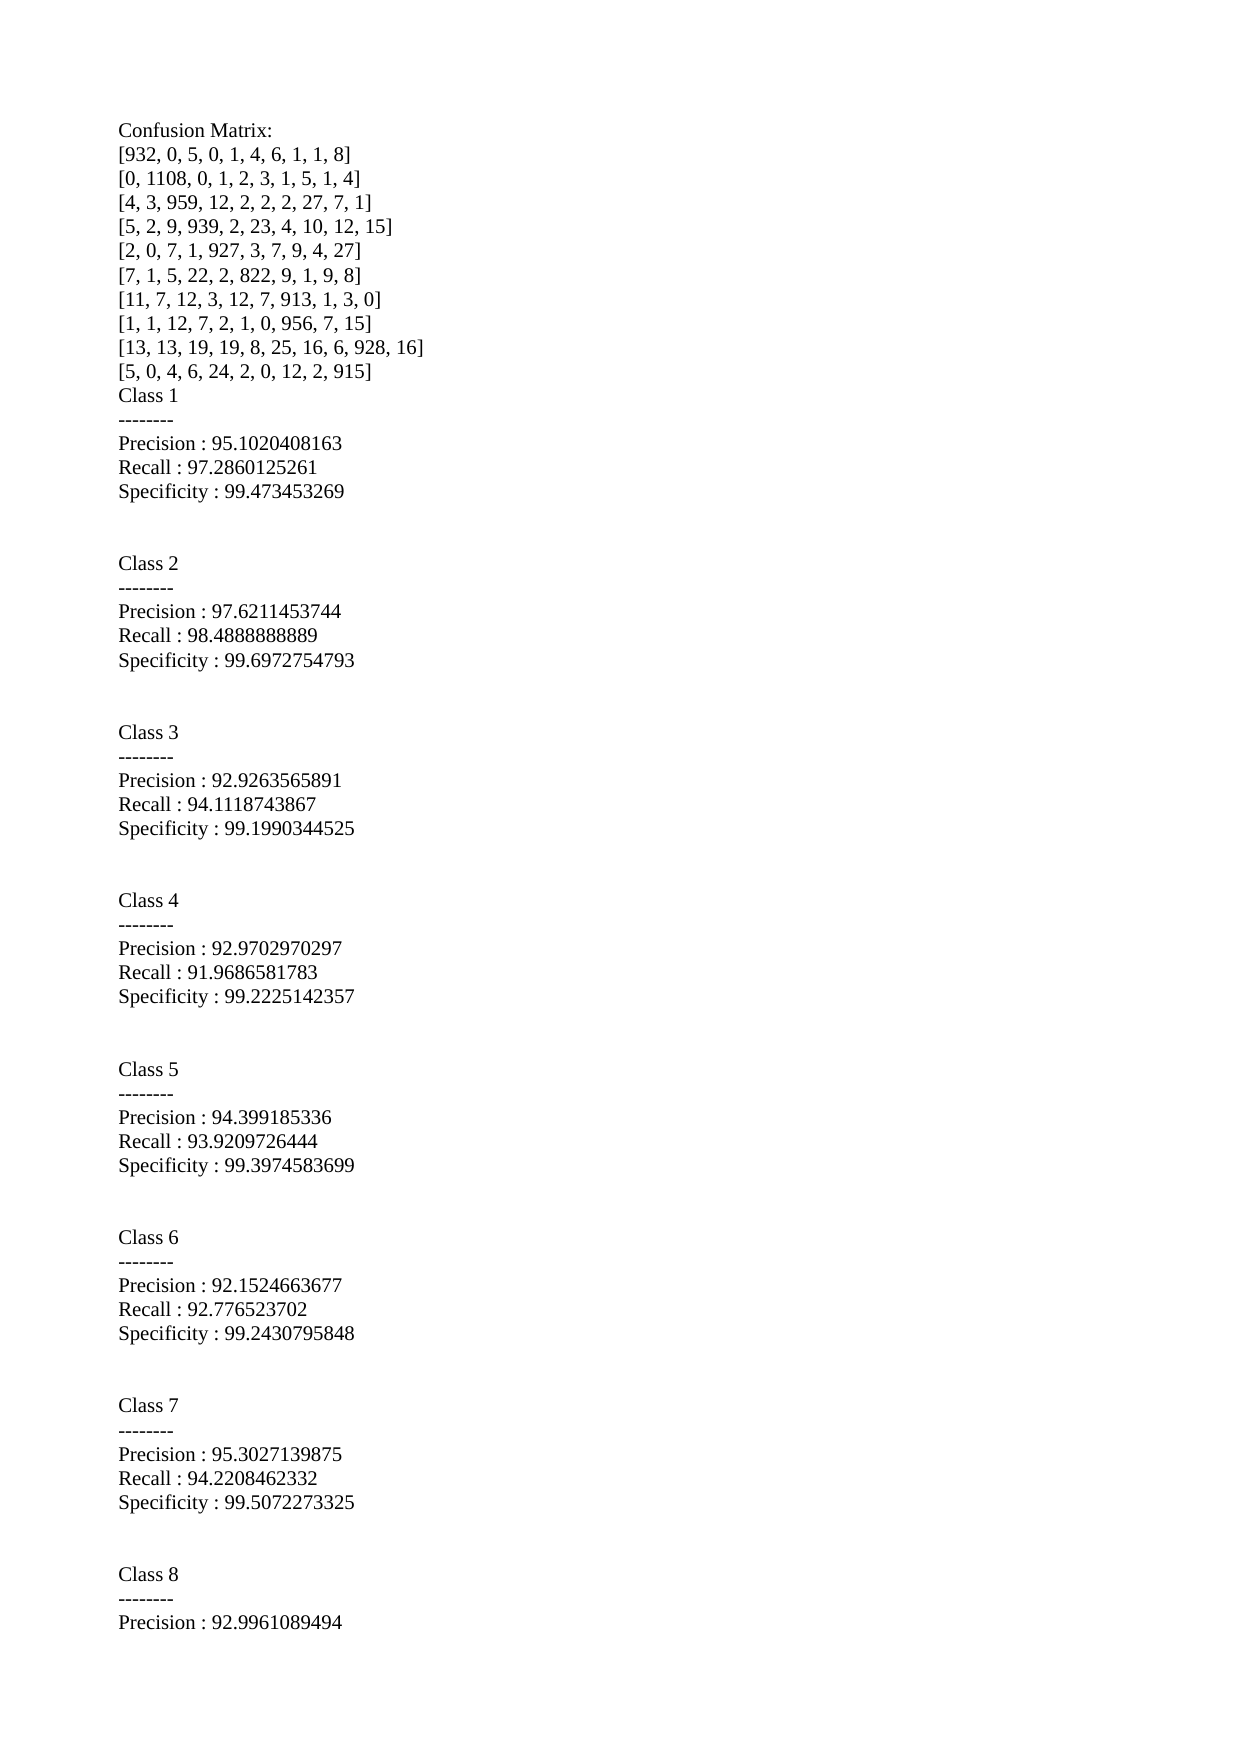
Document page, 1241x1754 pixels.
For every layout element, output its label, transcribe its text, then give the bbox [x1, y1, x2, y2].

text Recall : 94.2208462332 [118, 1466, 1122, 1490]
text Class 7 [118, 1393, 1122, 1417]
text [5, 0, 4, 6, 24, 2, 0, 12, 2, 915] [118, 359, 1122, 383]
text Precision : 92.9961089494 [118, 1610, 1122, 1634]
text Class 5 [118, 1057, 1122, 1081]
text -------- [118, 1586, 1122, 1610]
text Recall : 92.776523702 [118, 1297, 1122, 1321]
text [4, 3, 959, 12, 2, 2, 2, 27, 7, 1] [118, 190, 1122, 214]
text Class 3 [118, 720, 1122, 744]
text Recall : 98.4888888889 [118, 623, 1122, 647]
text Specificity : 99.2430795848 [118, 1321, 1122, 1345]
text -------- [118, 744, 1122, 768]
text [7, 1, 5, 22, 2, 822, 9, 1, 9, 8] [118, 262, 1122, 287]
text Specificity : 99.3974583699 [118, 1153, 1122, 1177]
text Precision : 94.399185336 [118, 1105, 1122, 1129]
text -------- [118, 407, 1122, 431]
text Precision : 95.3027139875 [118, 1442, 1122, 1466]
text Recall : 93.9209726444 [118, 1129, 1122, 1153]
text [2, 0, 7, 1, 927, 3, 7, 9, 4, 27] [118, 238, 1122, 262]
text Specificity : 99.6972754793 [118, 647, 1122, 672]
text Recall : 91.9686581783 [118, 960, 1122, 984]
text [0, 1108, 0, 1, 2, 3, 1, 5, 1, 4] [118, 166, 1122, 190]
text Specificity : 99.5072273325 [118, 1490, 1122, 1514]
text -------- [118, 1249, 1122, 1273]
text -------- [118, 1417, 1122, 1442]
text [5, 2, 9, 939, 2, 23, 4, 10, 12, 15] [118, 214, 1122, 238]
text Precision : 92.9702970297 [118, 936, 1122, 960]
text Class 2 [118, 551, 1122, 575]
text -------- [118, 912, 1122, 936]
text Class 6 [118, 1225, 1122, 1249]
text [932, 0, 5, 0, 1, 4, 6, 1, 1, 8] [118, 142, 1122, 166]
text Specificity : 99.473453269 [118, 479, 1122, 503]
text Specificity : 99.1990344525 [118, 816, 1122, 840]
text Precision : 97.6211453744 [118, 599, 1122, 623]
text Recall : 94.1118743867 [118, 792, 1122, 816]
text [1, 1, 12, 7, 2, 1, 0, 956, 7, 15] [118, 311, 1122, 335]
text Precision : 92.1524663677 [118, 1273, 1122, 1297]
text [13, 13, 19, 19, 8, 25, 16, 6, 928, 16] [118, 335, 1122, 359]
text [11, 7, 12, 3, 12, 7, 913, 1, 3, 0] [118, 287, 1122, 311]
text Recall : 97.2860125261 [118, 455, 1122, 479]
text Precision : 92.9263565891 [118, 768, 1122, 792]
text Class 4 [118, 888, 1122, 912]
text -------- [118, 1081, 1122, 1105]
text Class 8 [118, 1562, 1122, 1586]
text Class 1 [118, 383, 1122, 407]
text Precision : 95.1020408163 [118, 431, 1122, 455]
text Confusion Matrix: [118, 118, 1122, 142]
text -------- [118, 575, 1122, 599]
text Specificity : 99.2225142357 [118, 984, 1122, 1008]
